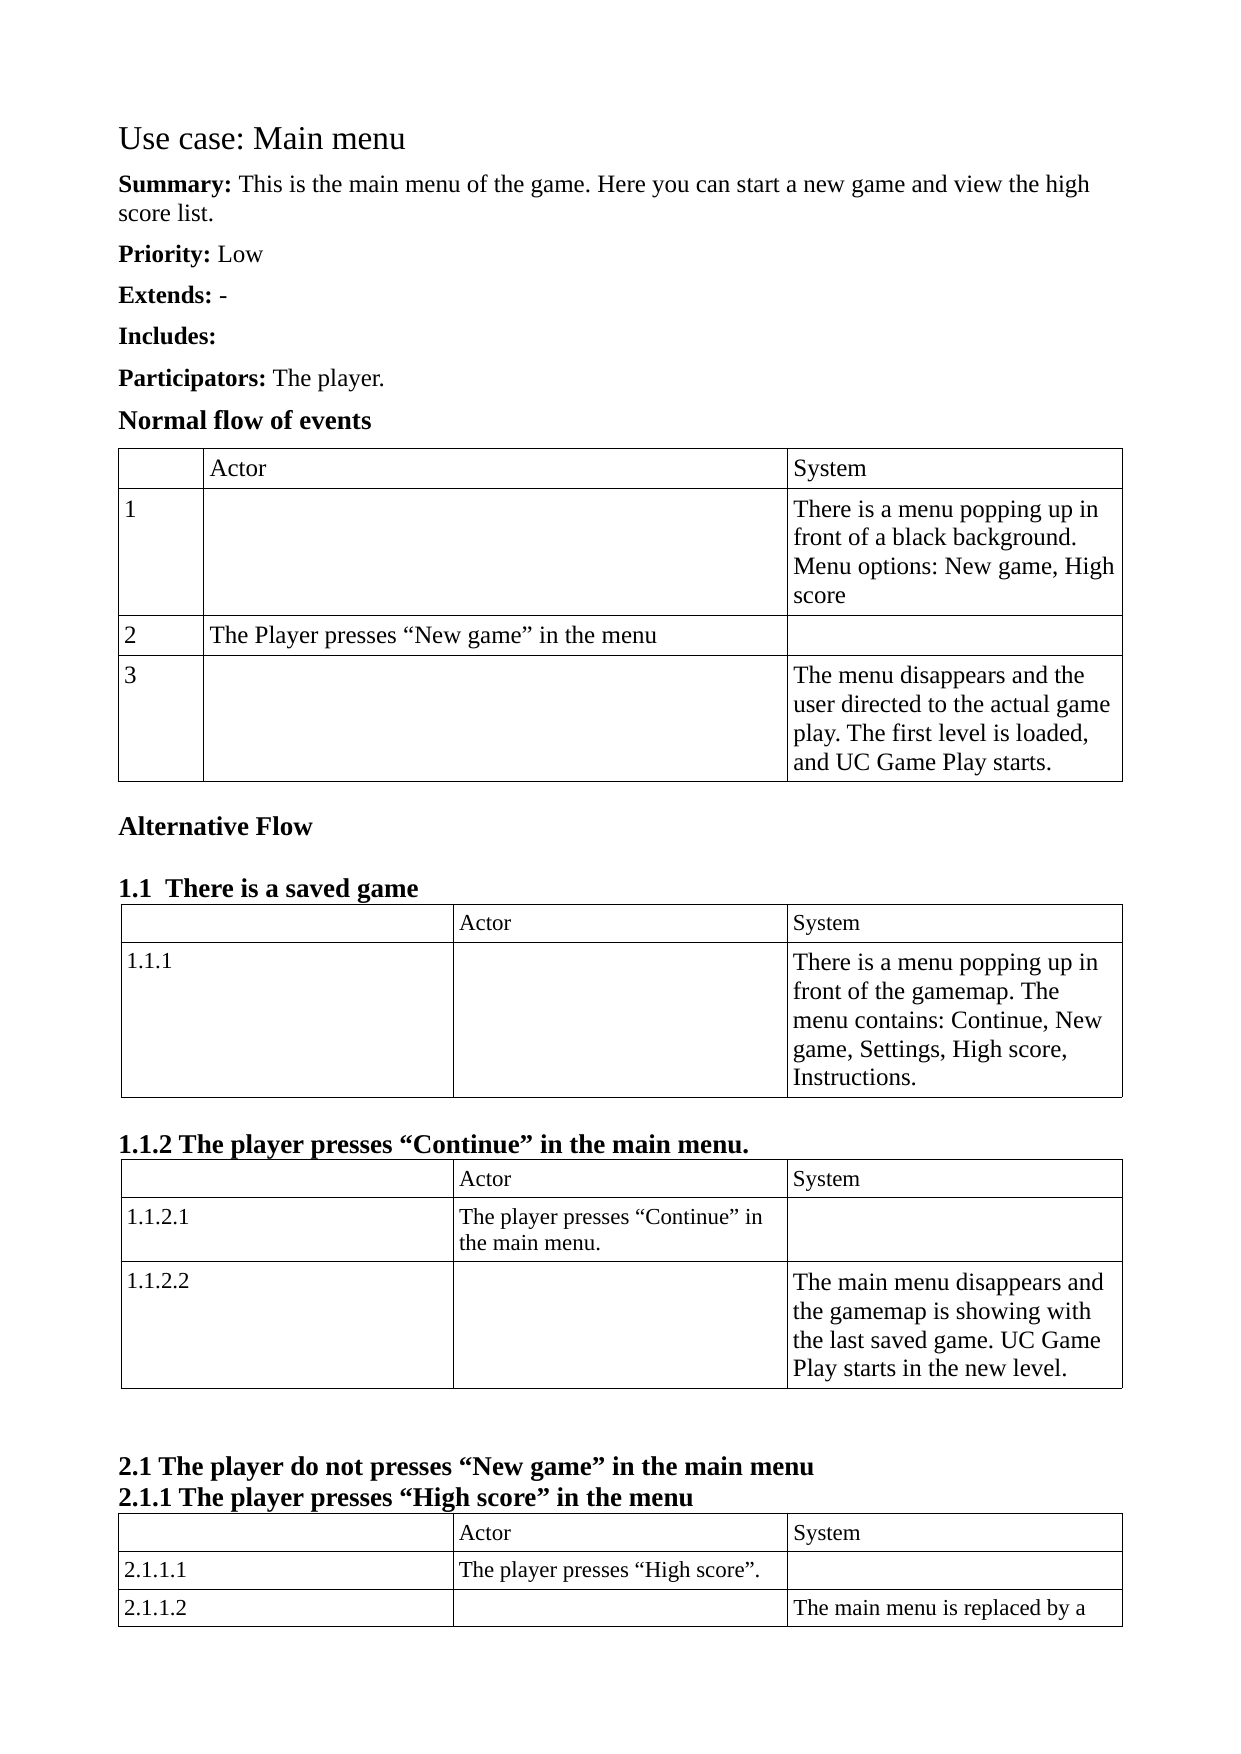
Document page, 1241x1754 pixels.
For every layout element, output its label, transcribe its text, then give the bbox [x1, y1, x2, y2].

text 1.1.2 The player presses “Continue” in the main menu. [118, 1128, 1122, 1159]
text Extends: - [118, 280, 1122, 309]
table_cell The main menu disappears and the gamemap is showing with the last saved game. UC Game Play starts in the new level. [788, 1262, 1122, 1388]
text 2.1 The player do not presses “New game” in the main menu [118, 1450, 1122, 1482]
table_cell 1 [119, 489, 203, 614]
table_cell [454, 943, 787, 1097]
table_header System [788, 449, 1122, 488]
text 2.1.1 The player presses “High score” in the menu [118, 1482, 1122, 1513]
table_header [119, 1514, 453, 1551]
table_cell [788, 616, 1122, 655]
table_header System [788, 1160, 1122, 1197]
table_header Actor [454, 905, 787, 942]
table_cell [788, 1552, 1122, 1588]
table_cell There is a menu popping up in front of the gamemap. The menu contains: Continue, New game, Settings, High score, Instructions. [788, 943, 1122, 1097]
table_cell 1.1.2.1 [122, 1198, 453, 1261]
text Alternative Flow [118, 810, 1122, 841]
text Normal flow of events [118, 404, 1122, 435]
table_header System [788, 905, 1122, 942]
table_cell 2 [119, 616, 203, 655]
table_header [122, 1160, 453, 1197]
table_cell 1.1.1 [122, 943, 453, 1097]
table_cell [454, 1590, 787, 1626]
table_cell [204, 489, 787, 614]
table_cell 1.1.2.2 [122, 1262, 453, 1388]
table_cell The Player presses “New game” in the menu [204, 616, 787, 655]
table_cell [204, 656, 787, 781]
text 1.1 There is a saved game [118, 872, 1122, 904]
table_cell The main menu is replaced by a [788, 1590, 1122, 1626]
table_header [119, 449, 203, 488]
text Includes: [118, 321, 1122, 350]
text Participators: The player. [118, 363, 1122, 391]
table_cell [454, 1262, 787, 1388]
table_cell The player presses “High score”. [454, 1552, 787, 1588]
table_cell 3 [119, 656, 203, 781]
table_cell The player presses “Continue” in the main menu. [454, 1198, 787, 1261]
table_cell [788, 1198, 1122, 1261]
table_header Actor [204, 449, 787, 488]
table_header Actor [454, 1514, 787, 1551]
table_cell 2.1.1.1 [119, 1552, 453, 1588]
table_cell The menu disappears and the user directed to the actual game play. The first level is loaded, and UC Game Play starts. [788, 656, 1122, 781]
table_header [122, 905, 453, 942]
table_header System [788, 1514, 1122, 1551]
table_cell There is a menu popping up in front of a black background. Menu options: New game, High score [788, 489, 1122, 614]
table_header Actor [454, 1160, 787, 1197]
table_cell 2.1.1.2 [119, 1590, 453, 1626]
text Use case: Main menu [118, 118, 1122, 156]
text Summary: This is the main menu of the game. Here you can start a new game and view the high score list. [118, 169, 1122, 226]
text Priority: Low [118, 239, 1122, 268]
